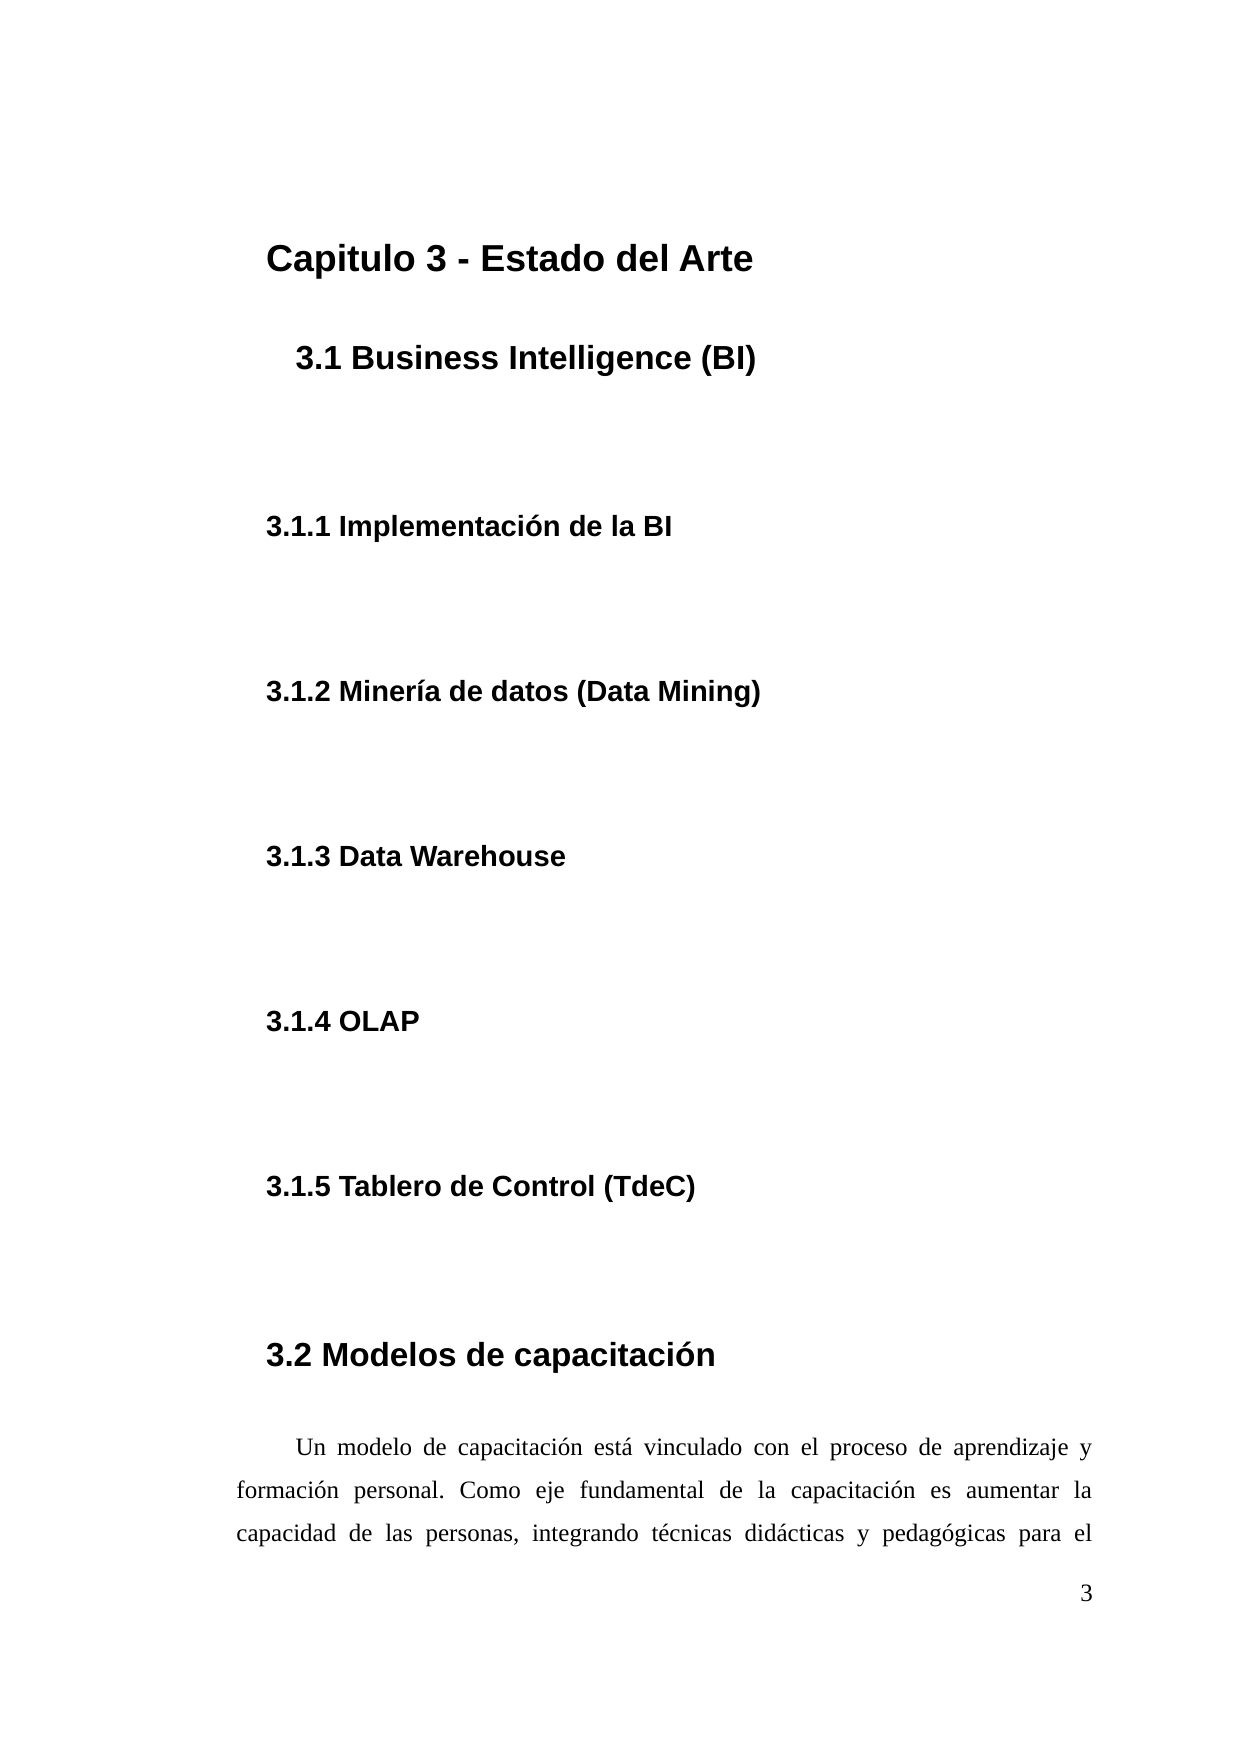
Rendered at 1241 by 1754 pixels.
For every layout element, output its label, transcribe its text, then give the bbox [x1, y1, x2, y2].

subtitle 3.1.2 Minería de datos (Data Mining) [236, 674, 1093, 707]
subtitle Capitulo 3 - Estado del Arte [236, 236, 1093, 279]
subtitle 3.2 Modelos de capacitación [236, 1334, 1093, 1373]
subtitle 3.1.4 OLAP [236, 1004, 1093, 1038]
subtitle 3.1.1 Implementación de la BI [236, 508, 1093, 542]
subtitle 3.1 Business Intelligence (BI) [266, 338, 1093, 377]
subtitle 3.1.5 Tablero de Control (TdeC) [236, 1169, 1093, 1203]
text Un modelo de capacitación está vinculado con el proceso de aprendizaje y formación personal. Como eje fundamental de la capacitación es aumentar la capacidad de las personas, integrando técnicas didácticas y pedagógicas para el [236, 1432, 1093, 1547]
subtitle 3.1.3 Data Warehouse [236, 839, 1093, 872]
